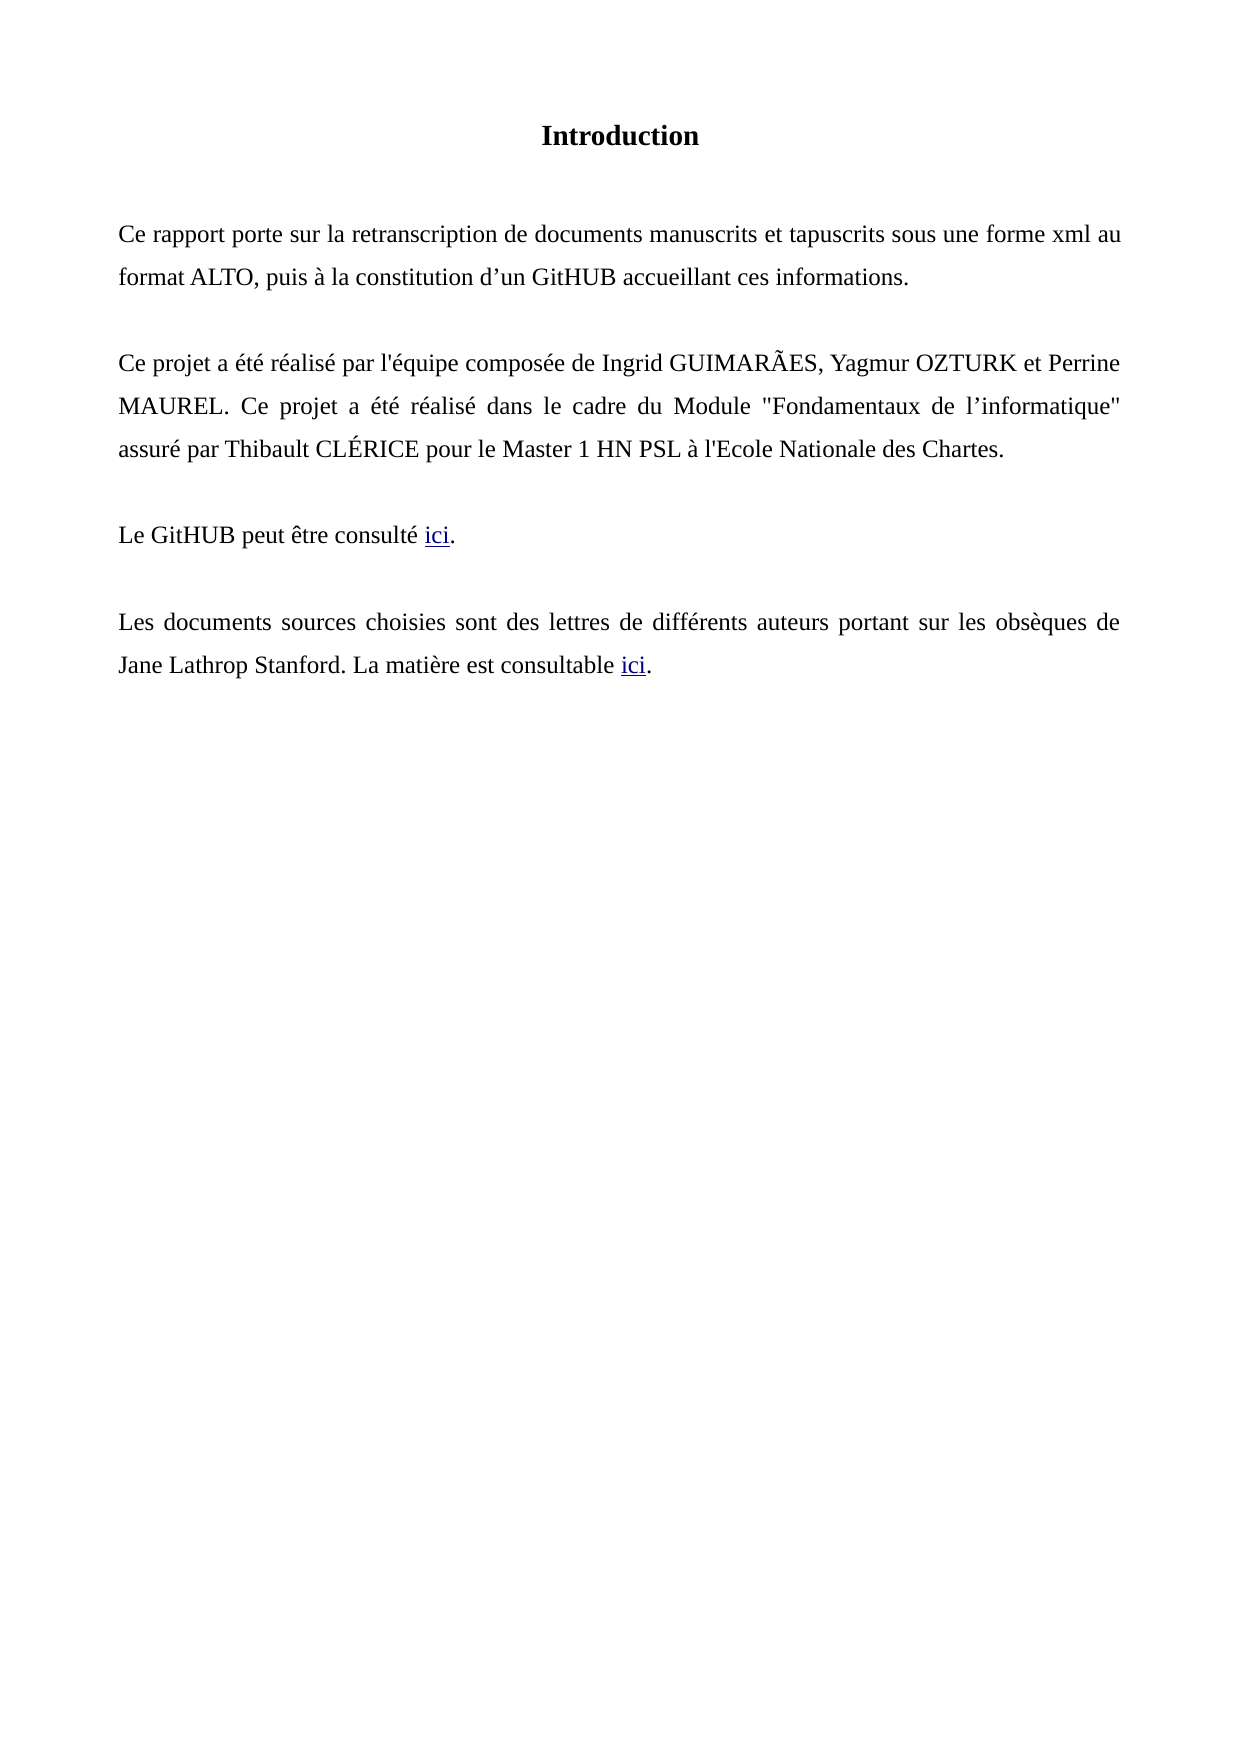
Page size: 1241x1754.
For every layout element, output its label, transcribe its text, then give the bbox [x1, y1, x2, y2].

text Ce projet a été réalisé par l'équipe composée de Ingrid GUIMARÃES, Yagmur OZTURK et Perrine MAUREL. Ce projet a été réalisé dans le cadre du Module "Fondamentaux de l’informatique" assuré par Thibault CLÉRICE pour le Master 1 HN PSL à l'Ecole Nationale des Chartes. [118, 348, 1122, 463]
text Le GitHUB peut être consulté ici. [118, 521, 1122, 549]
text Les documents sources choisies sont des lettres de différents auteurs portant sur les obsèques de Jane Lathrop Stanford. La matière est consultable ici. [118, 607, 1122, 679]
text Ce rapport porte sur la retranscription de documents manuscrits et tapuscrits sous une forme xml au format ALTO, puis à la constitution d’un GitHUB accueillant ces informations. [118, 219, 1122, 291]
text Introduction [118, 118, 1122, 152]
